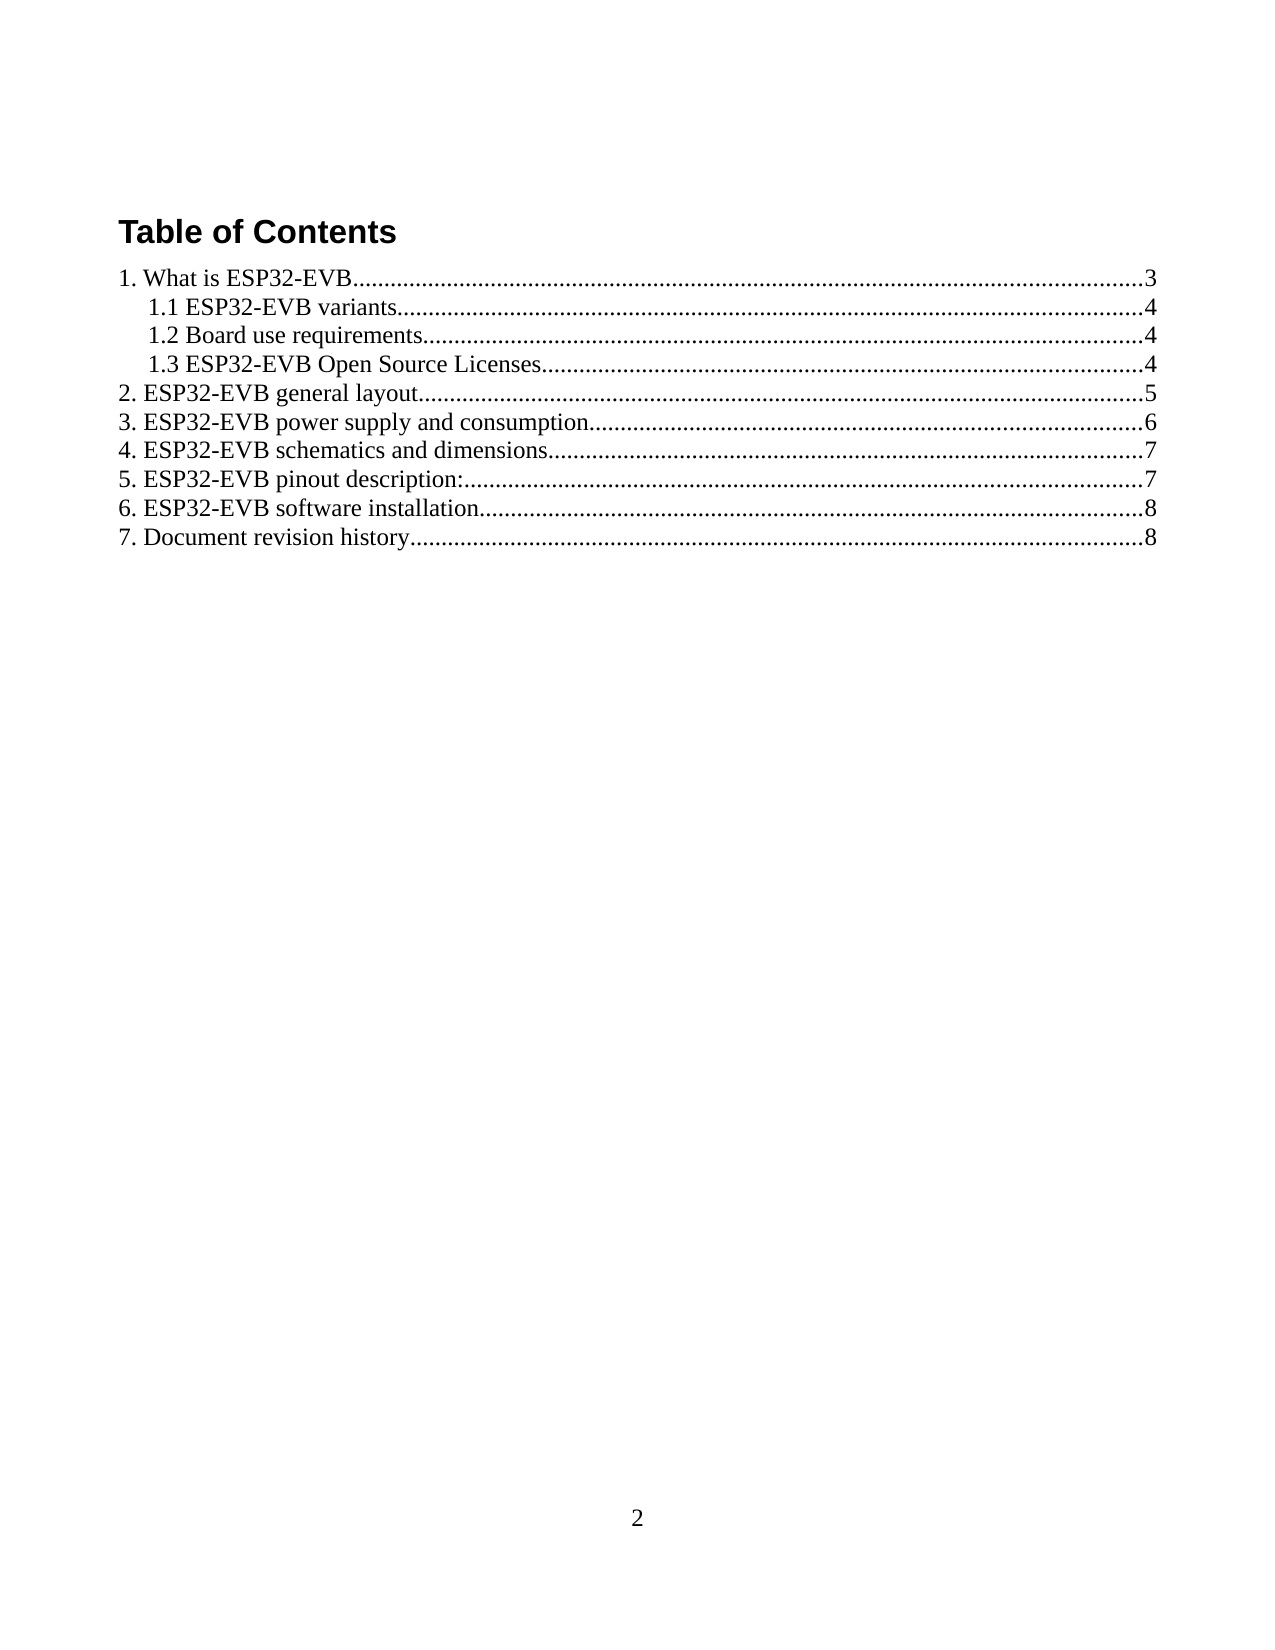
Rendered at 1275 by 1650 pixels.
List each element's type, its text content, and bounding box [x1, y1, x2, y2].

text 2. ESP32-EVB general layout 5 [118, 378, 1157, 407]
text 5. ESP32-EVB pinout description: 7 [118, 464, 1157, 493]
text 1.1 ESP32-EVB variants 4 [148, 292, 1157, 320]
subtitle Table of Contents [118, 212, 1157, 250]
text 1.3 ESP32-EVB Open Source Licenses 4 [148, 349, 1157, 378]
text 7. Document revision history 8 [118, 522, 1157, 550]
text 1. What is ESP32-EVB 3 [118, 263, 1157, 292]
text 4. ESP32-EVB schematics and dimensions 7 [118, 435, 1157, 464]
text 1.2 Board use requirements 4 [148, 320, 1157, 349]
text 3. ESP32-EVB power supply and consumption 6 [118, 407, 1157, 435]
text 6. ESP32-EVB software installation 8 [118, 493, 1157, 522]
